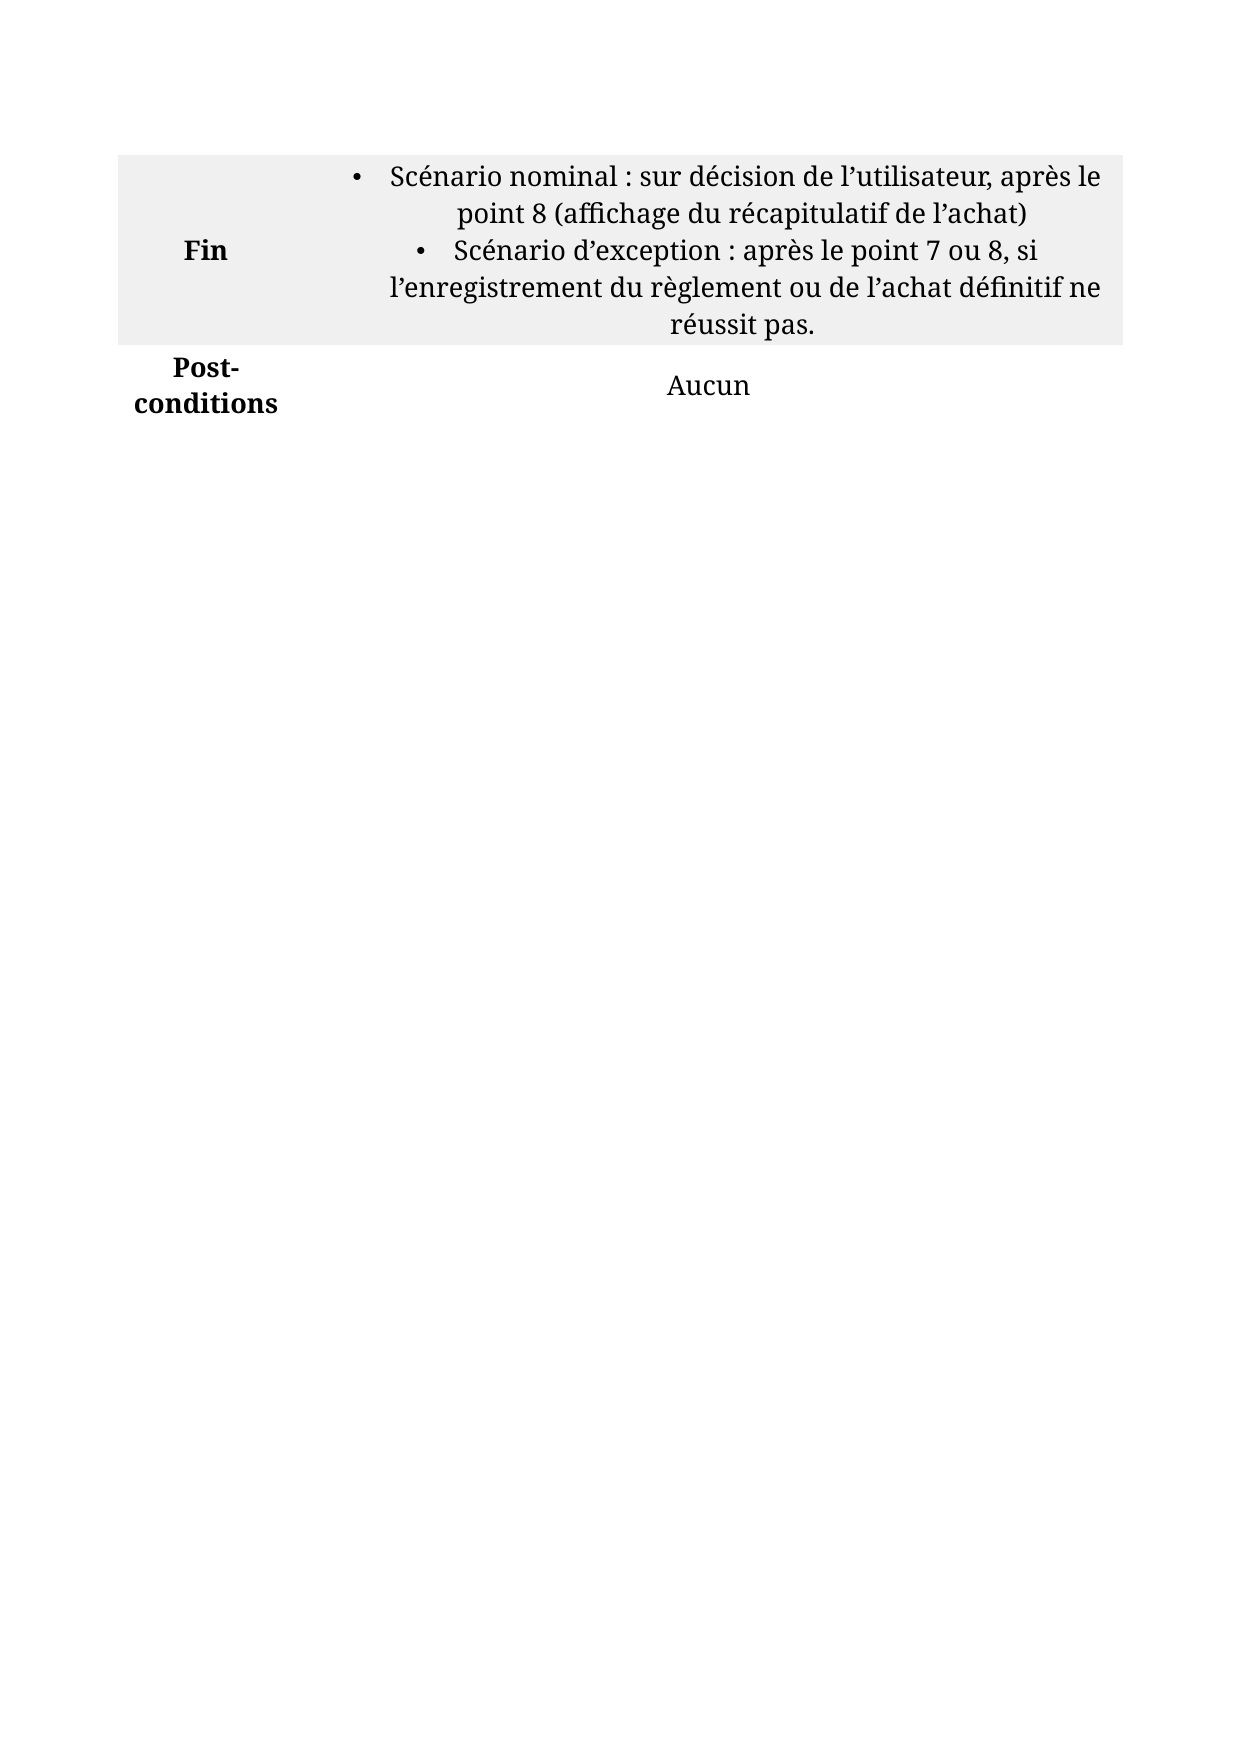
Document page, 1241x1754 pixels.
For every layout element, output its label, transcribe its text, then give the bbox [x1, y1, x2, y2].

table_header Scénario nominal : sur décision de l’utilisateur, après le point 8 (affichage du récapitulatif de l’achat) Scénario d’exception : après le point 7 ou 8, si l’enregistrement du règlement ou de l’achat définitif ne réussit pas. [294, 155, 1123, 345]
table_cell Aucun [294, 345, 1123, 425]
table_cell Post-conditions [118, 345, 294, 425]
table_header Fin [118, 155, 294, 345]
